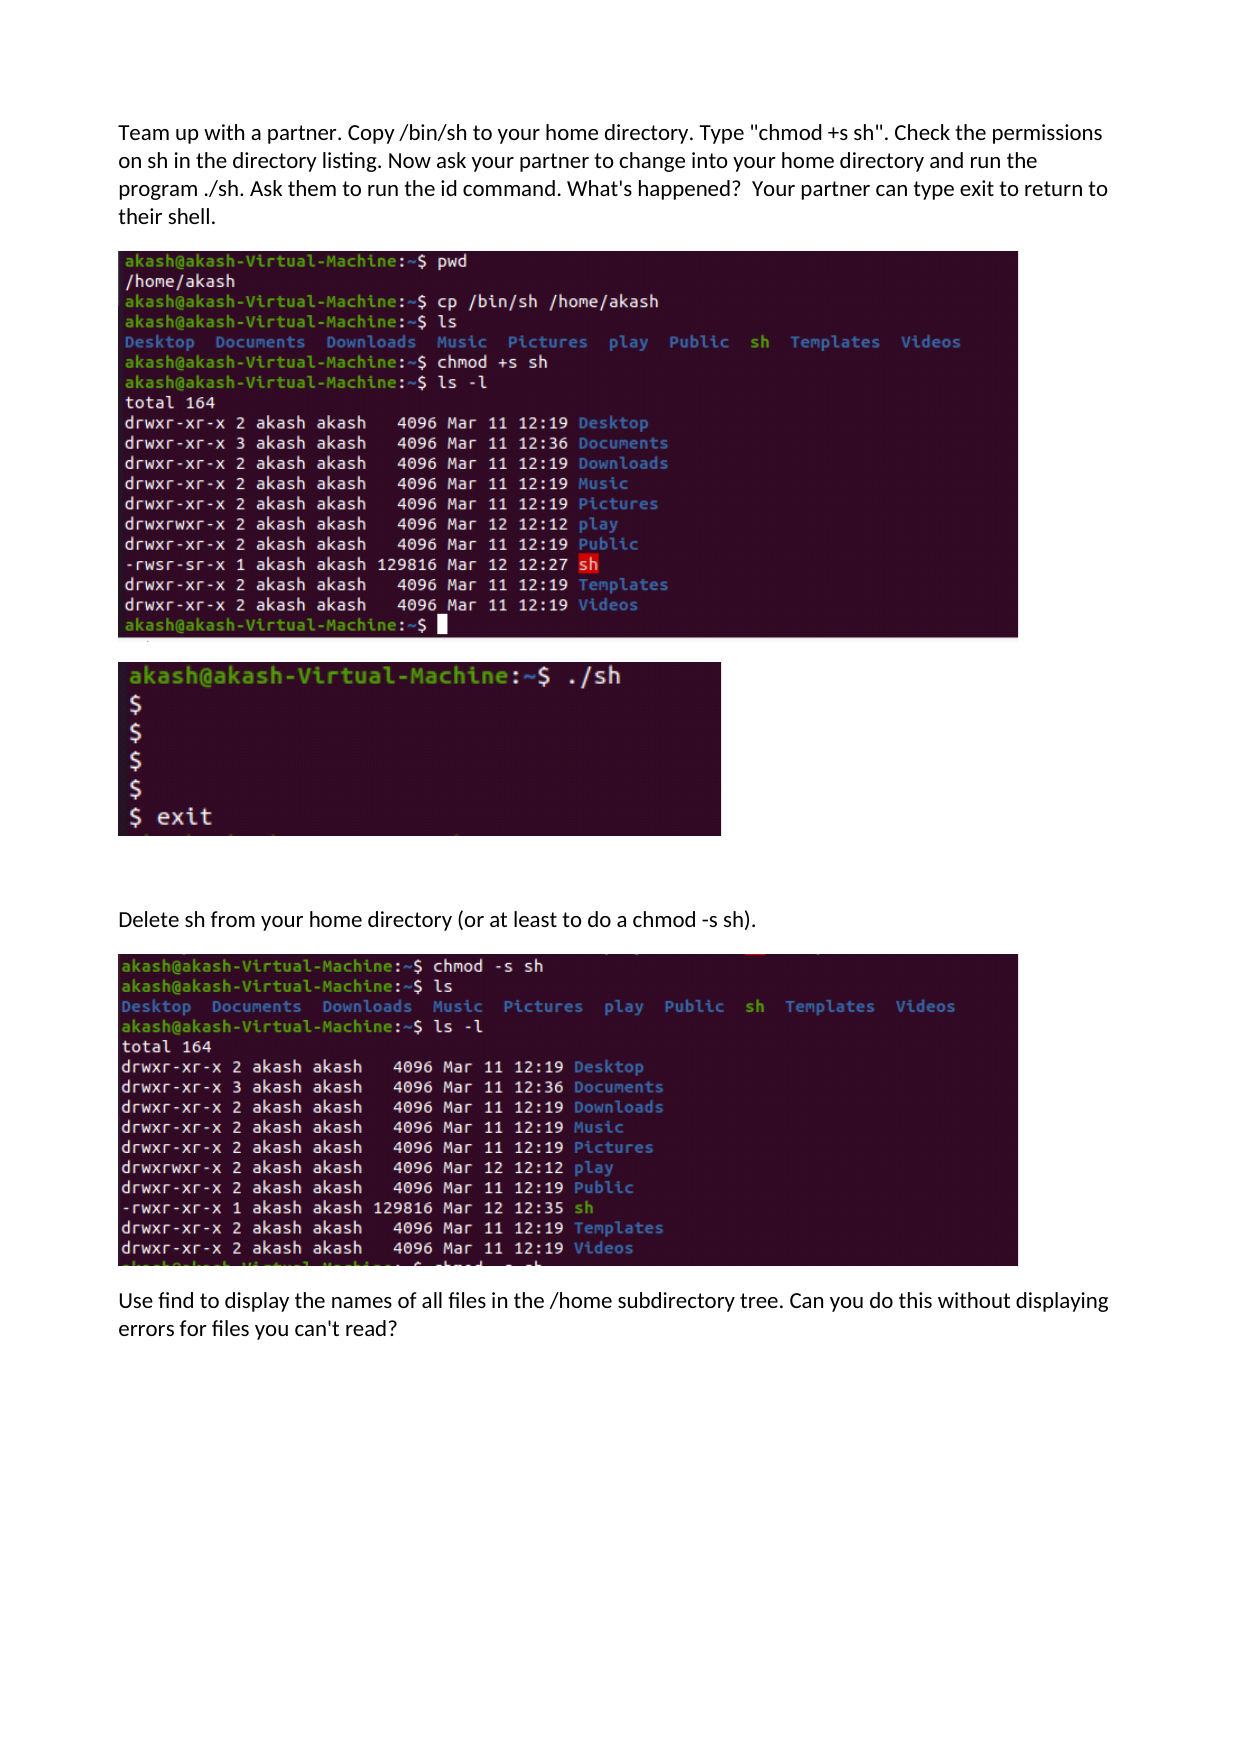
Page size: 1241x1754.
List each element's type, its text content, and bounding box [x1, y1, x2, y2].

text Team up with a partner. Copy /bin/sh to your home directory. Type "chmod +s sh". Check the permissions on sh in the directory listing. Now ask your partner to change into your home directory and run the program ./sh. Ask them to run the id command. What's happened? Your partner can type exit to return to their shell. [118, 118, 1122, 230]
text Use find to display the names of all files in the /home subdirectory tree. Can you do this without displaying errors for files you can't read? [118, 1286, 1122, 1342]
text Delete sh from your home directory (or at least to do a chmod -s sh). [118, 906, 1122, 934]
